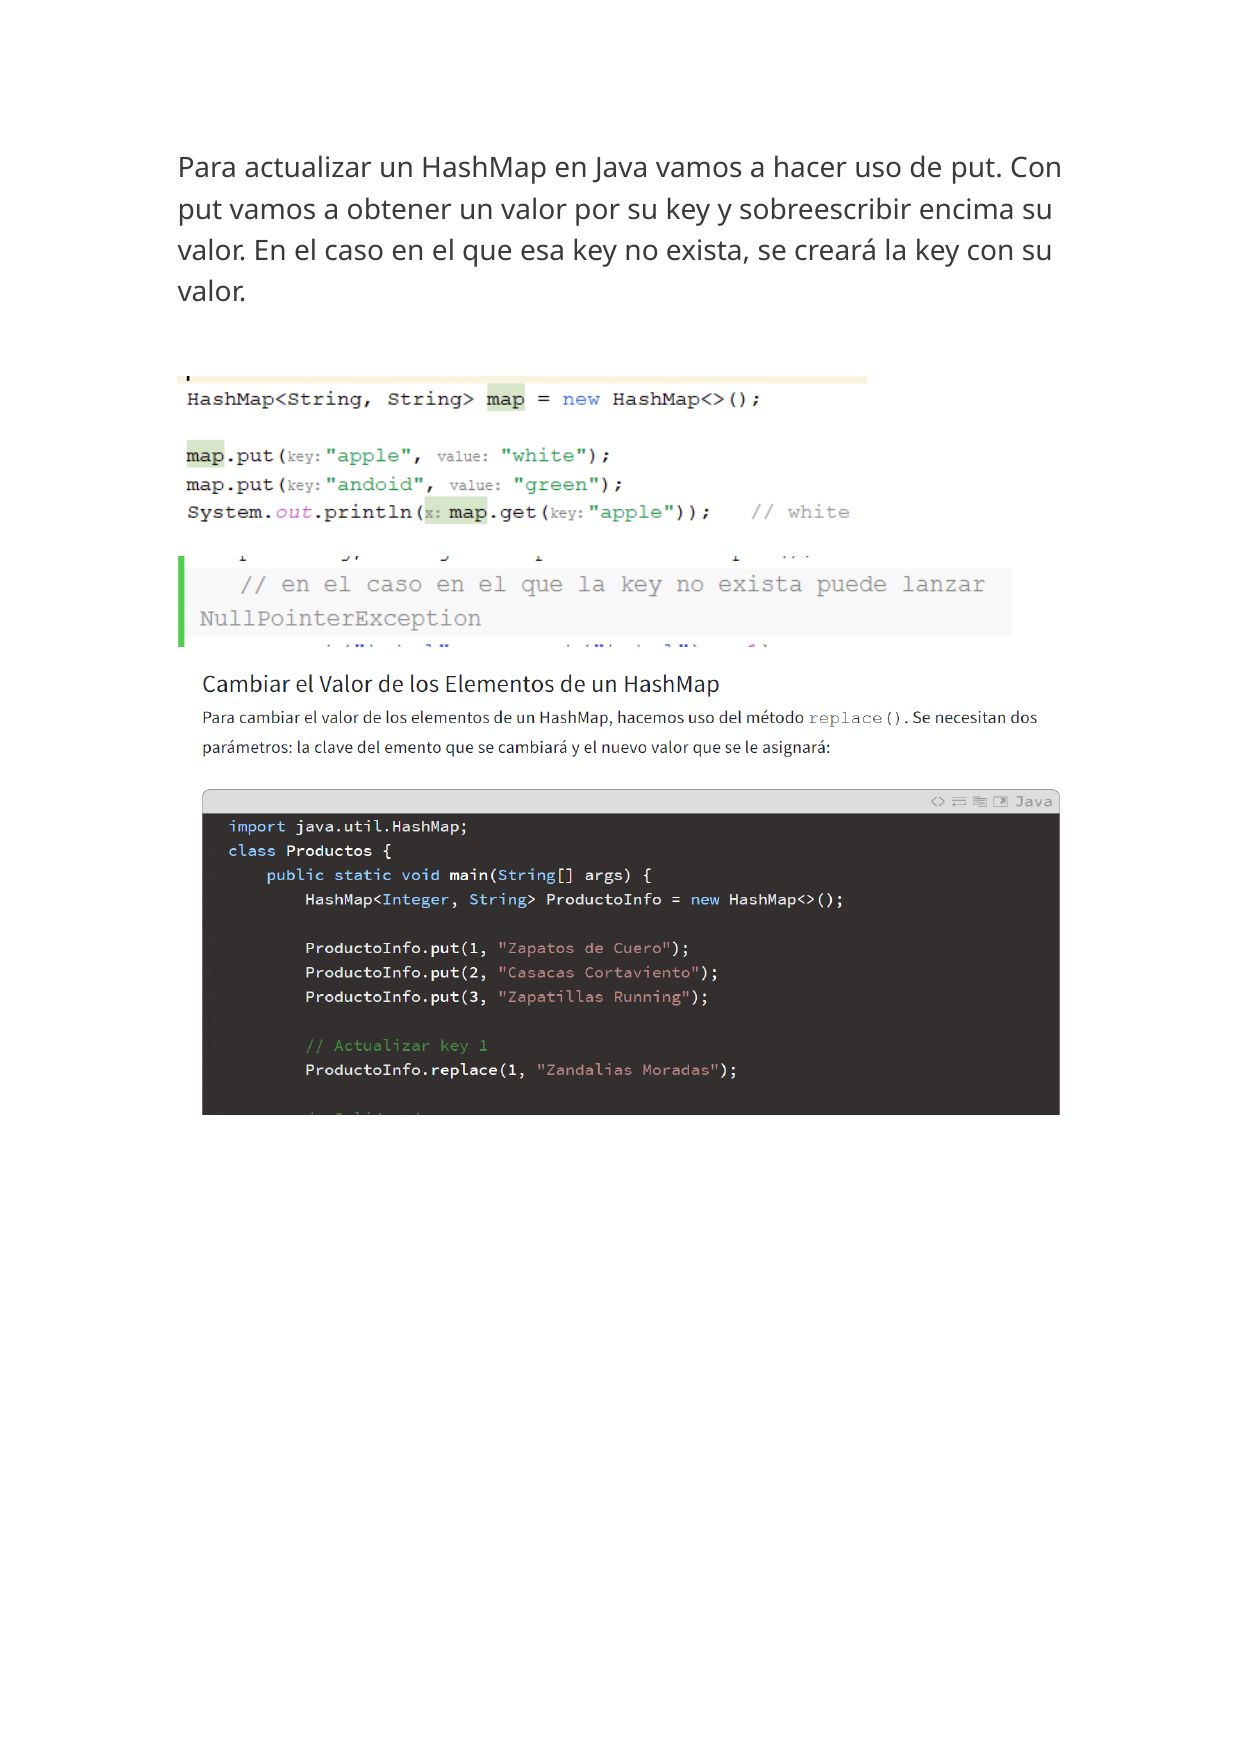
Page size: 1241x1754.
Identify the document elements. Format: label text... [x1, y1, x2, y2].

picture [177, 556, 1013, 647]
picture [177, 665, 1063, 1115]
picture [177, 376, 868, 538]
text Para actualizar un HashMap en Java vamos a hacer uso de put. Con put vamos a obtener un valor por su key y sobreescribir encima su valor. En el caso en el que esa key no exista, se creará la key con su valor. [177, 148, 1063, 310]
